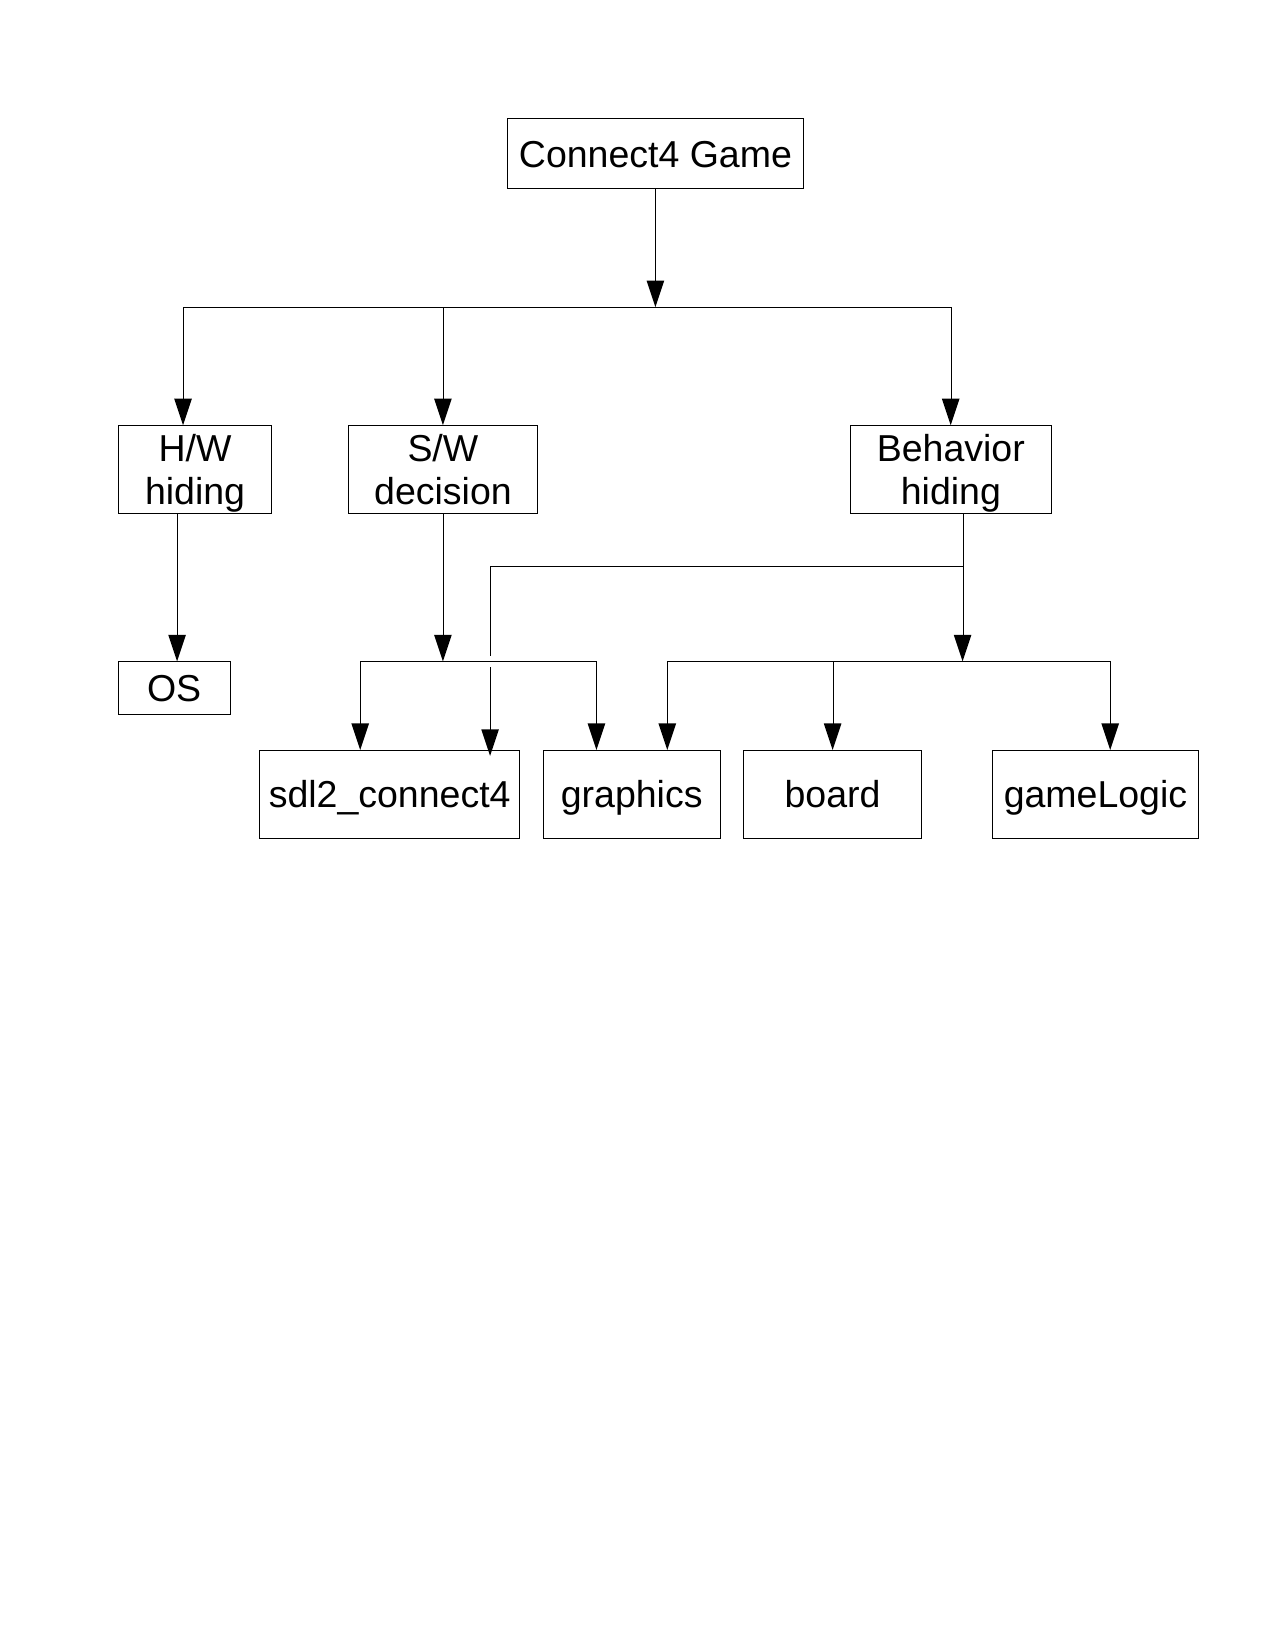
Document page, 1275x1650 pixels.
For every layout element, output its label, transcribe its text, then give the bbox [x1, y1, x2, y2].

text The board and gameLogic modules handle the rest of the application's behaviour. In particular, the gameLogic module handles the application's logic including token processing and determining the game status. Similarly, the board module is a data abstraction for the board and a set of operations for interacting with the board. The conceptual and concrete modules that comprise the application are summarized in the following diagram. Additional details can also be found in the design documents. [118, 308, 443, 839]
text The board and gameLogic modules handle the rest of the application's behaviour. In particular, the gameLogic module handles the application's logic including token processing and determining the game status. Similarly, the board module is a data abstraction for the board and a set of operations for interacting with the board. The conceptual and concrete modules that comprise the application are summarized in the following diagram. Additional details can also be found in the design documents. [361, 662, 596, 839]
text The board and gameLogic modules handle the rest of the application's behaviour. In particular, the gameLogic module handles the application's logic including token processing and determining the game status. Similarly, the board module is a data abstraction for the board and a set of operations for interacting with the board. The conceptual and concrete modules that comprise the application are summarized in the following diagram. Additional details can also be found in the design documents. [668, 662, 833, 839]
text The board and gameLogic modules handle the rest of the application's behaviour. In particular, the gameLogic module handles the application's logic including token processing and determining the game status. Similarly, the board module is a data abstraction for the board and a set of operations for interacting with the board. The conceptual and concrete modules that comprise the application are summarized in the following diagram. Additional details can also be found in the design documents. [508, 119, 803, 188]
text The board and gameLogic modules handle the rest of the application's behaviour. In particular, the gameLogic module handles the application's logic including token processing and determining the game status. Similarly, the board module is a data abstraction for the board and a set of operations for interacting with the board. The conceptual and concrete modules that comprise the application are summarized in the following diagram. Additional details can also be found in the design documents. [118, 118, 655, 425]
text The board and gameLogic modules handle the rest of the application's behaviour. In particular, the gameLogic module handles the application's logic including token processing and determining the game status. Similarly, the board module is a data abstraction for the board and a set of operations for interacting with the board. The conceptual and concrete modules that comprise the application are summarized in the following diagram. Additional details can also be found in the design documents. [444, 308, 963, 750]
text The board and gameLogic modules handle the rest of the application's behaviour. In particular, the gameLogic module handles the application's logic including token processing and determining the game status. Similarly, the board module is a data abstraction for the board and a set of operations for interacting with the board. The conceptual and concrete modules that comprise the application are summarized in the following diagram. Additional details can also be found in the design documents. [833, 662, 1110, 839]
text The board and gameLogic modules handle the rest of the application's behaviour. In particular, the gameLogic module handles the application's logic including token processing and determining the game status. Similarly, the board module is a data abstraction for the board and a set of operations for interacting with the board. The conceptual and concrete modules that comprise the application are summarized in the following diagram. Additional details can also be found in the design documents. [656, 118, 1157, 750]
